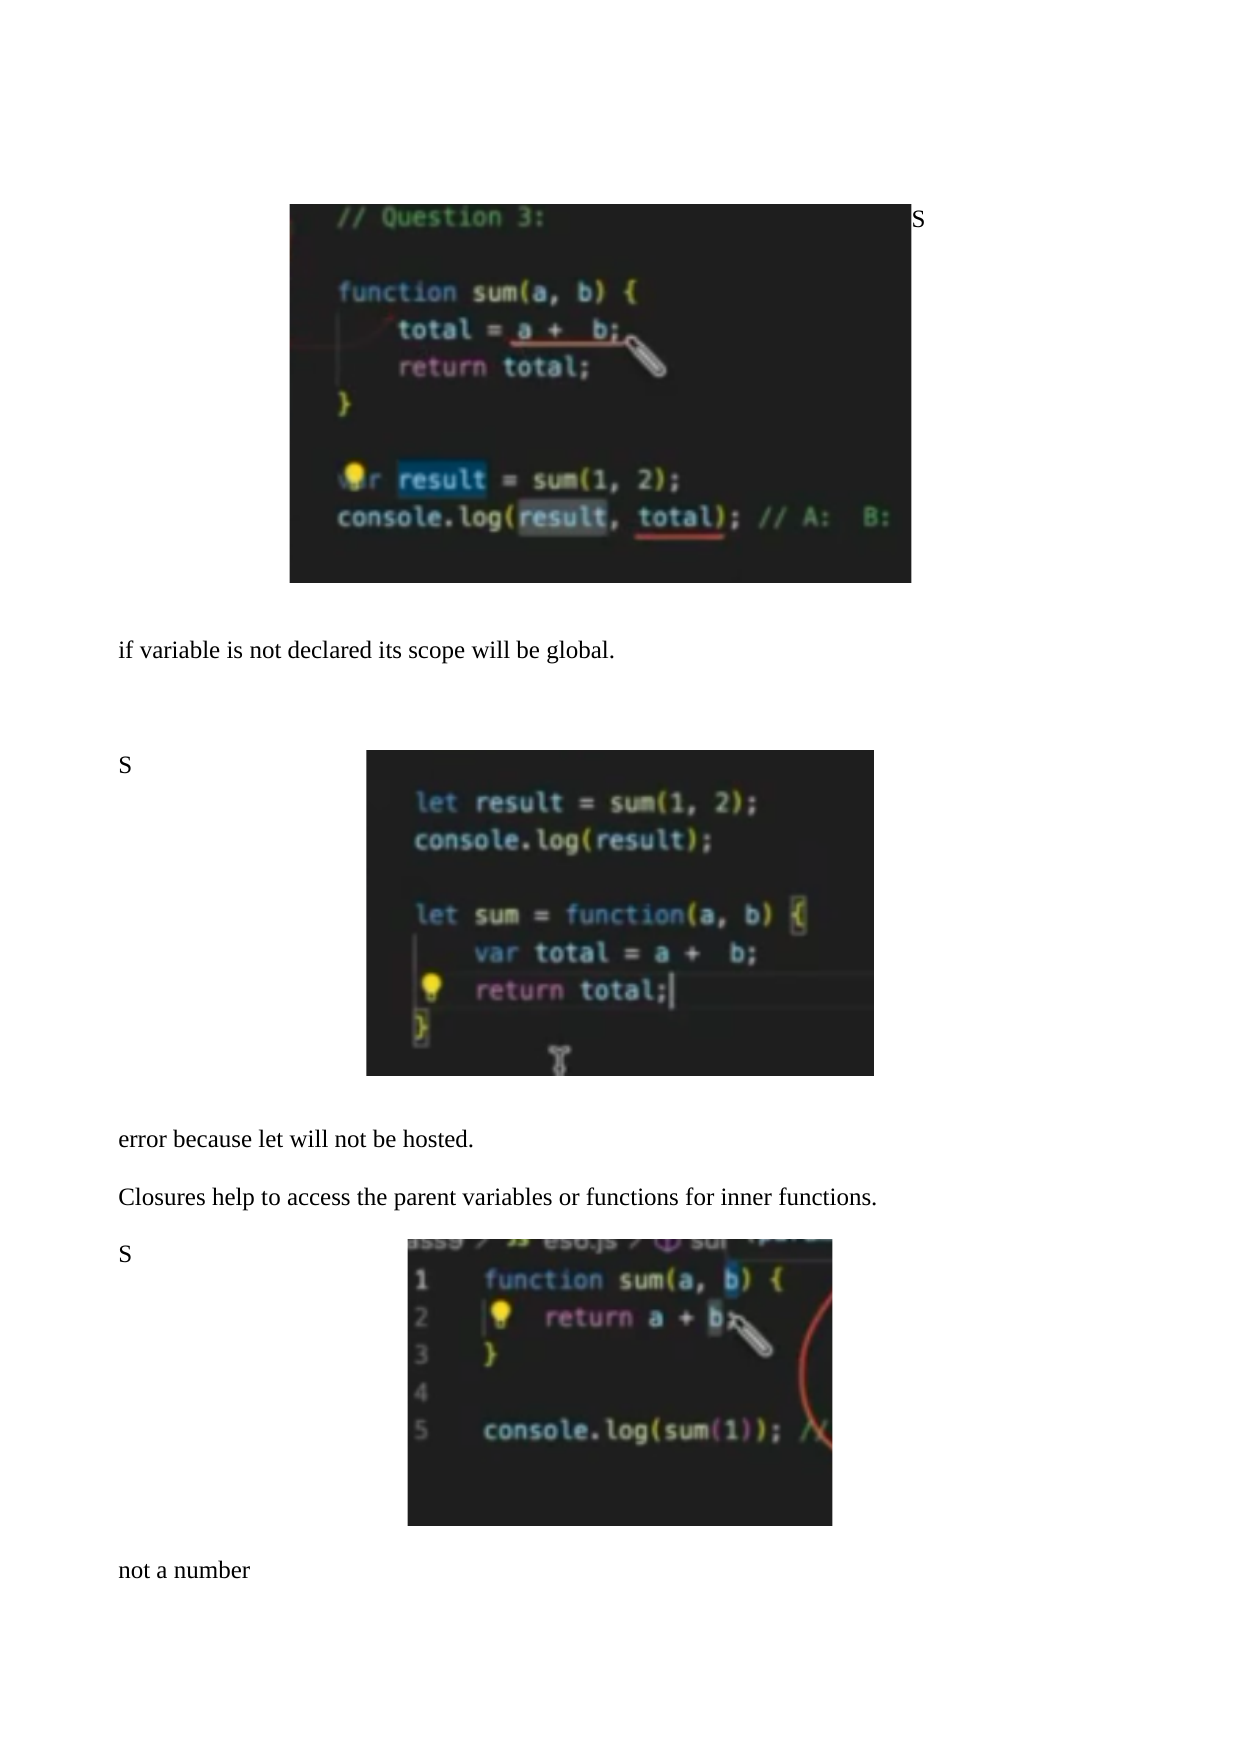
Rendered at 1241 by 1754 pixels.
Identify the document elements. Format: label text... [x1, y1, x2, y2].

text S [118, 1239, 407, 1268]
text [833, 1239, 1122, 1268]
text [874, 751, 1122, 779]
picture [407, 1239, 833, 1526]
text S [912, 204, 1122, 233]
text if variable is not declared its scope will be global. [118, 636, 1122, 664]
text S [118, 751, 366, 779]
text not a number [118, 1556, 1122, 1584]
picture [366, 750, 874, 1076]
picture [289, 204, 912, 583]
text Closures help to access the parent variables or functions for inner functions. [118, 1182, 1122, 1211]
text error because let will not be hosted. [118, 1124, 1122, 1153]
text [118, 204, 289, 233]
